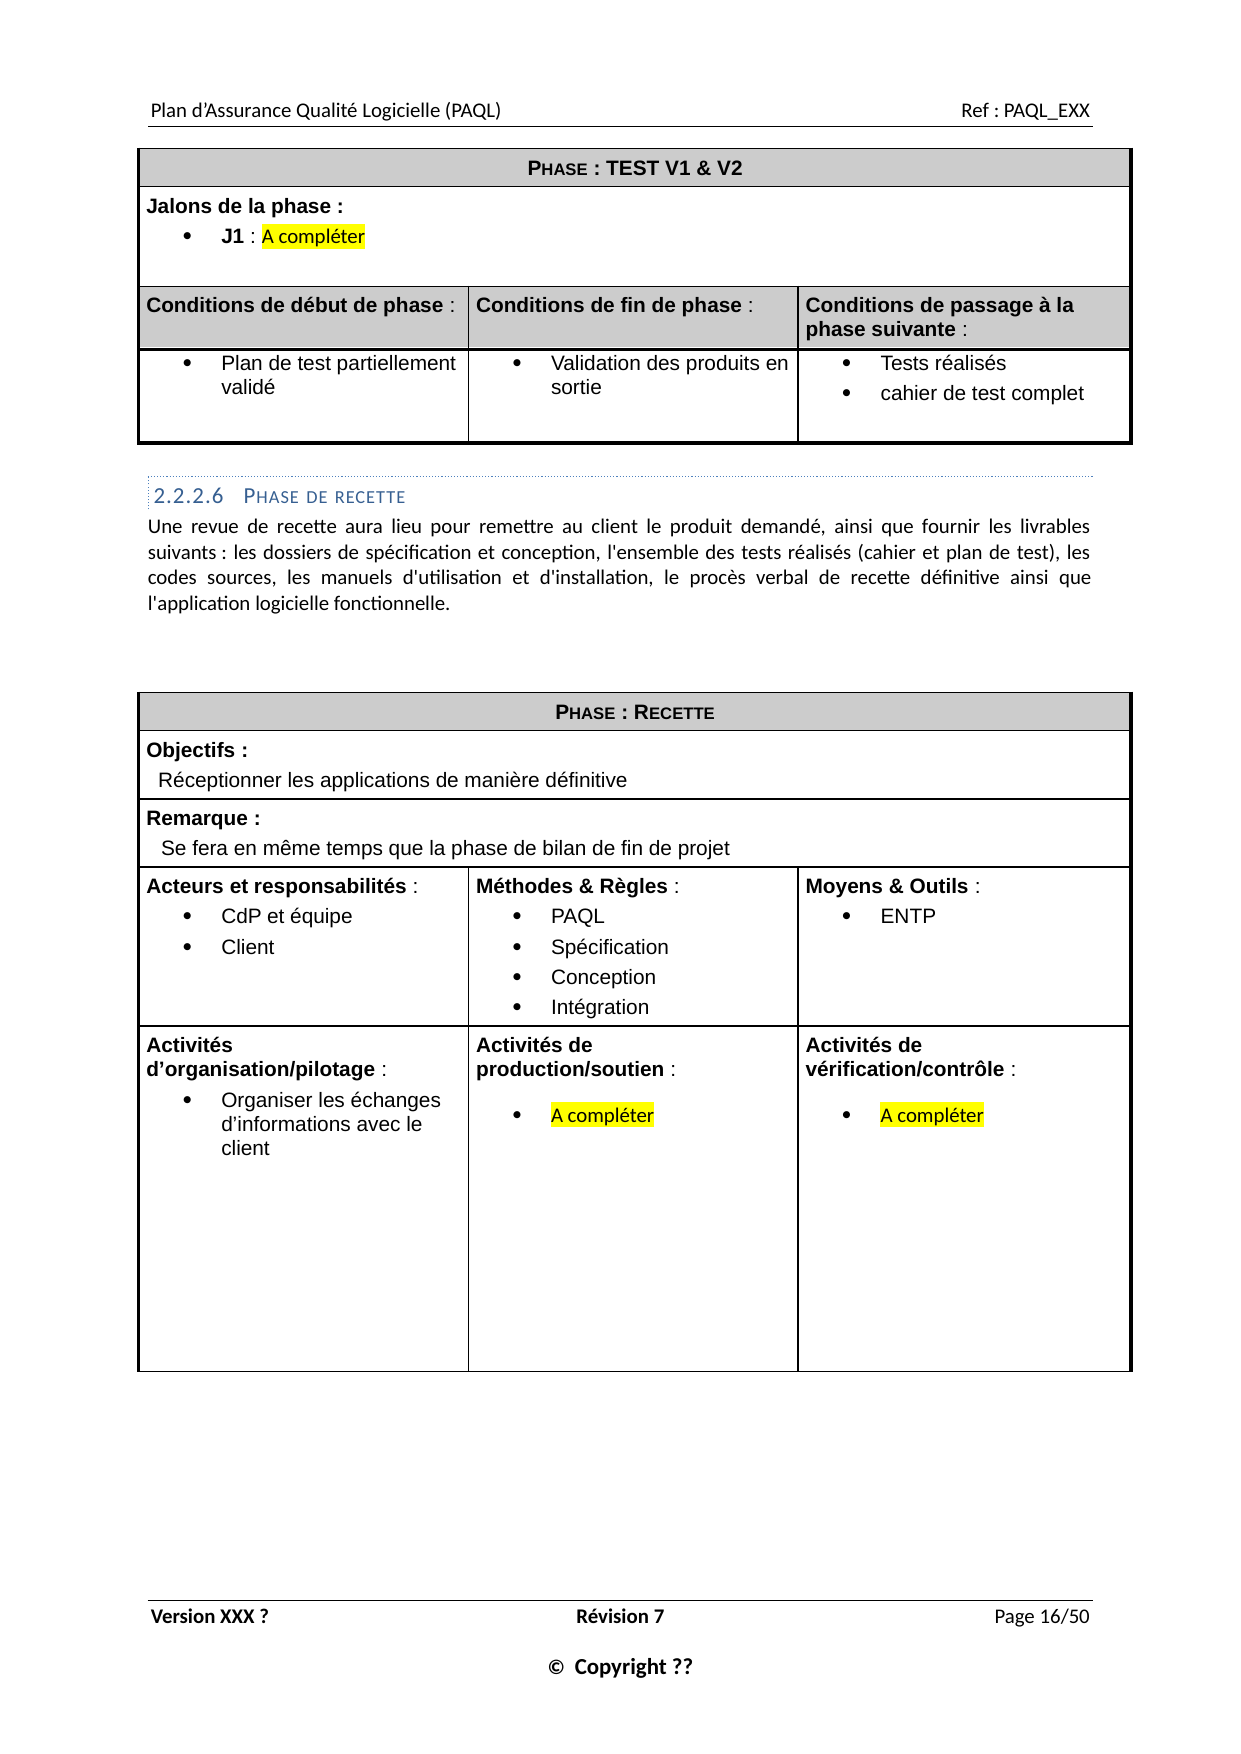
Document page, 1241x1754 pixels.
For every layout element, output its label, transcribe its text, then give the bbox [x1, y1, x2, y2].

table_cell Activités de vérification/contrôle : A compléter [799, 1027, 1129, 1371]
table_cell Activités d’organisation/pilotage : Organiser les échanges d’informations avec le client [140, 1027, 468, 1371]
table_cell Jalons de la phase : J1 : A compléter [140, 187, 1129, 286]
table_cell Conditions de fin de phase : [469, 287, 797, 347]
table_cell Plan de test partiellement validé [140, 351, 468, 441]
table_cell Conditions de début de phase : [140, 287, 468, 347]
table_header Phase : TEST V1 & V2 [140, 149, 1129, 186]
table_cell Tests réalisés cahier de test complet [799, 351, 1129, 441]
table_cell Acteurs et responsabilités : CdP et équipe Client [140, 868, 468, 1025]
table_cell Validation des produits en sortie [469, 351, 797, 441]
table_cell Conditions de passage à la phase suivante : [799, 287, 1129, 347]
text Une revue de recette aura lieu pour remettre au client le produit demandé, ainsi que fournir les livrables suivants : les dossiers de spécification et conception, l'ensemble des tests réalisés (cahier et plan de test), les codes sources, les manuels d'utilisation et d'installation, le procès verbal de recette définitive ainsi que l'application logicielle fonctionnelle. [148, 514, 1093, 615]
table_cell Objectifs : Réceptionner les applications de manière définitive [140, 731, 1129, 798]
table_header Phase : Recette [140, 693, 1129, 730]
table_cell Remarque : Se fera en même temps que la phase de bilan de fin de projet [140, 800, 1129, 866]
table_cell Activités de production/soutien : A compléter [469, 1027, 797, 1371]
subtitle Phase de recette [148, 476, 1093, 509]
table_cell Méthodes & Règles : PAQL Spécification Conception Intégration [469, 868, 797, 1025]
table_cell Moyens & Outils : ENTP [799, 868, 1129, 1025]
